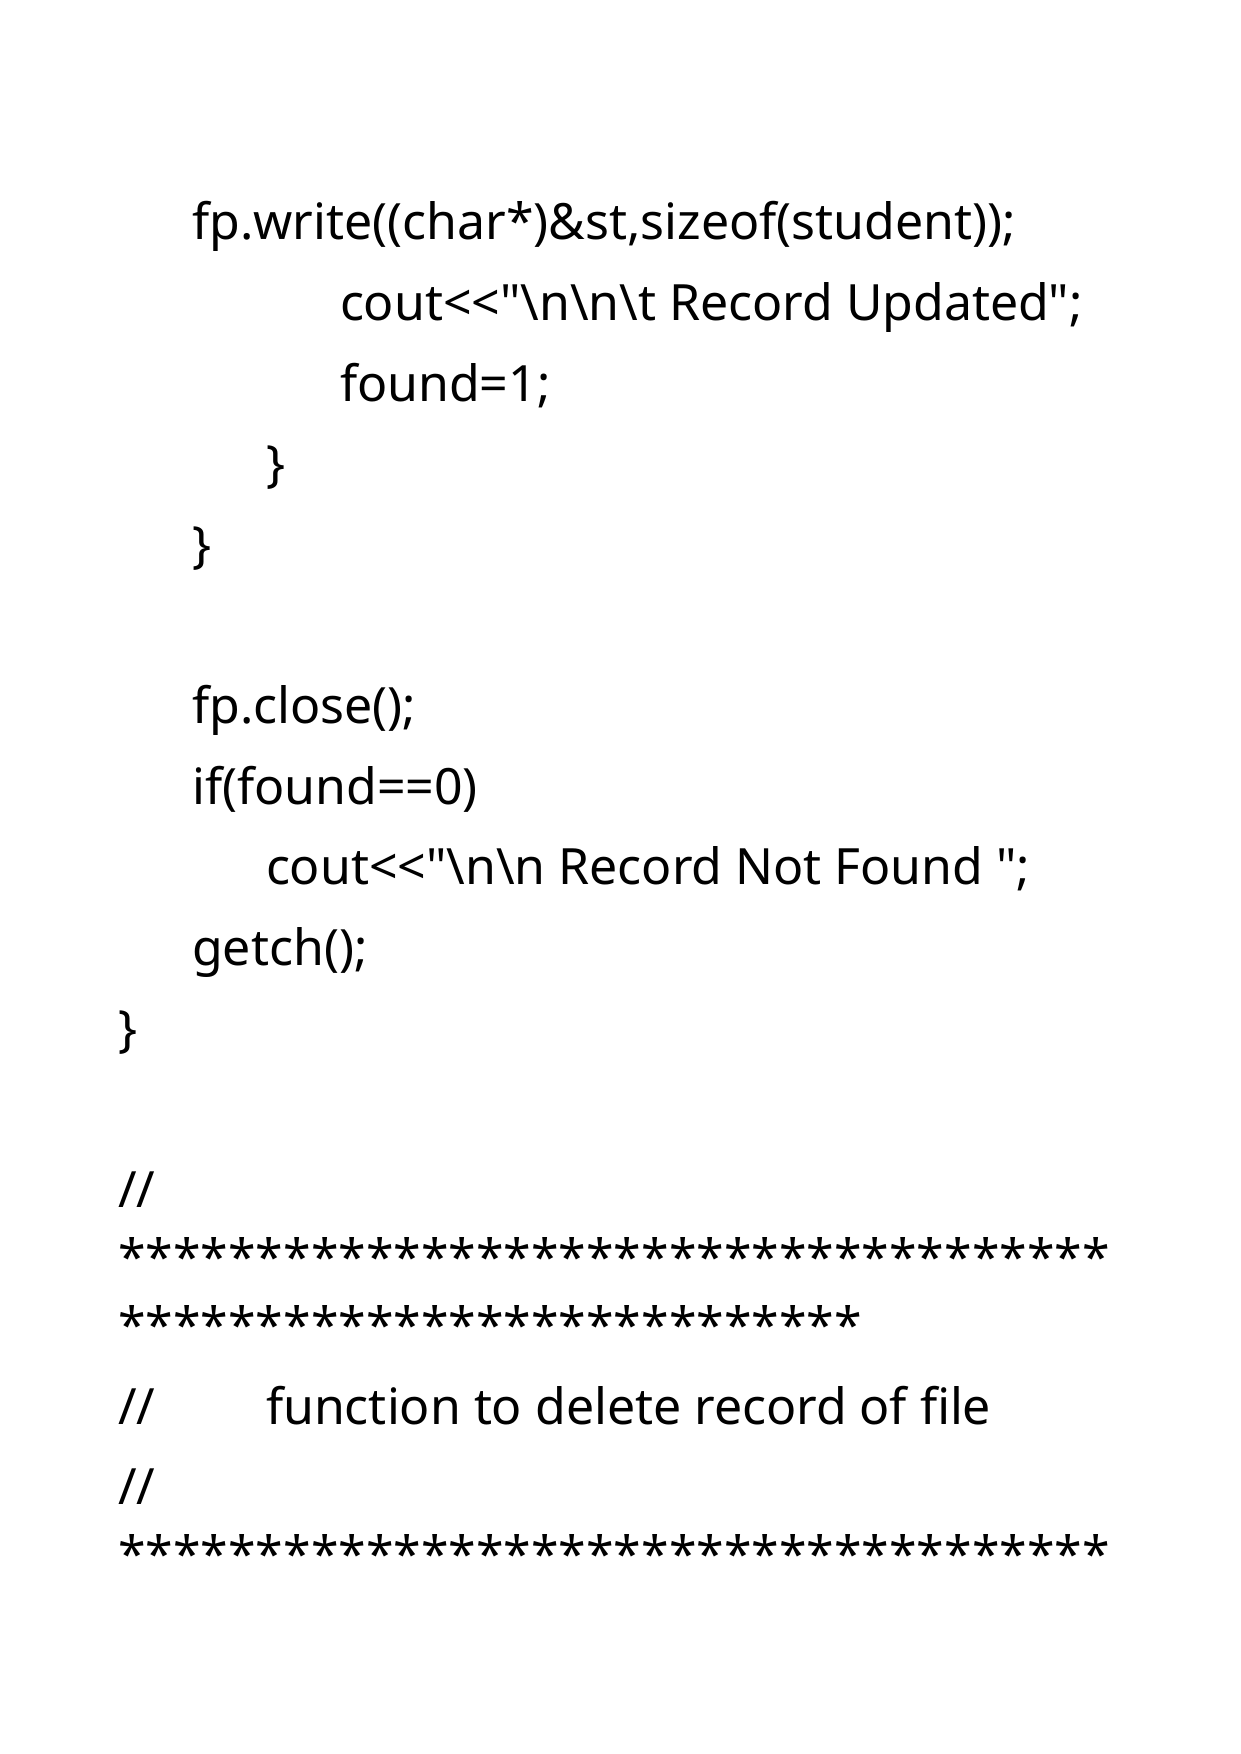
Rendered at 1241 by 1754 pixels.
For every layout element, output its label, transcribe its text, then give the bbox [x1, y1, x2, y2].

text fp.write((char*)&st,sizeof(student)); [118, 118, 1122, 254]
text } [118, 509, 1122, 577]
text } [118, 428, 1122, 496]
text //*************************************************************** [118, 1154, 1122, 1358]
text cout<<"\n\n Record Not Found "; [118, 831, 1122, 899]
text getch(); [118, 912, 1122, 980]
text fp.close(); [118, 670, 1122, 738]
text if(found==0) [118, 751, 1122, 819]
text // function to delete record of file [118, 1371, 1122, 1439]
text } [118, 992, 1122, 1061]
text cout<<"\n\n\t Record Updated"; [118, 267, 1122, 335]
text //************************************ [118, 1451, 1122, 1587]
text found=1; [118, 347, 1122, 416]
